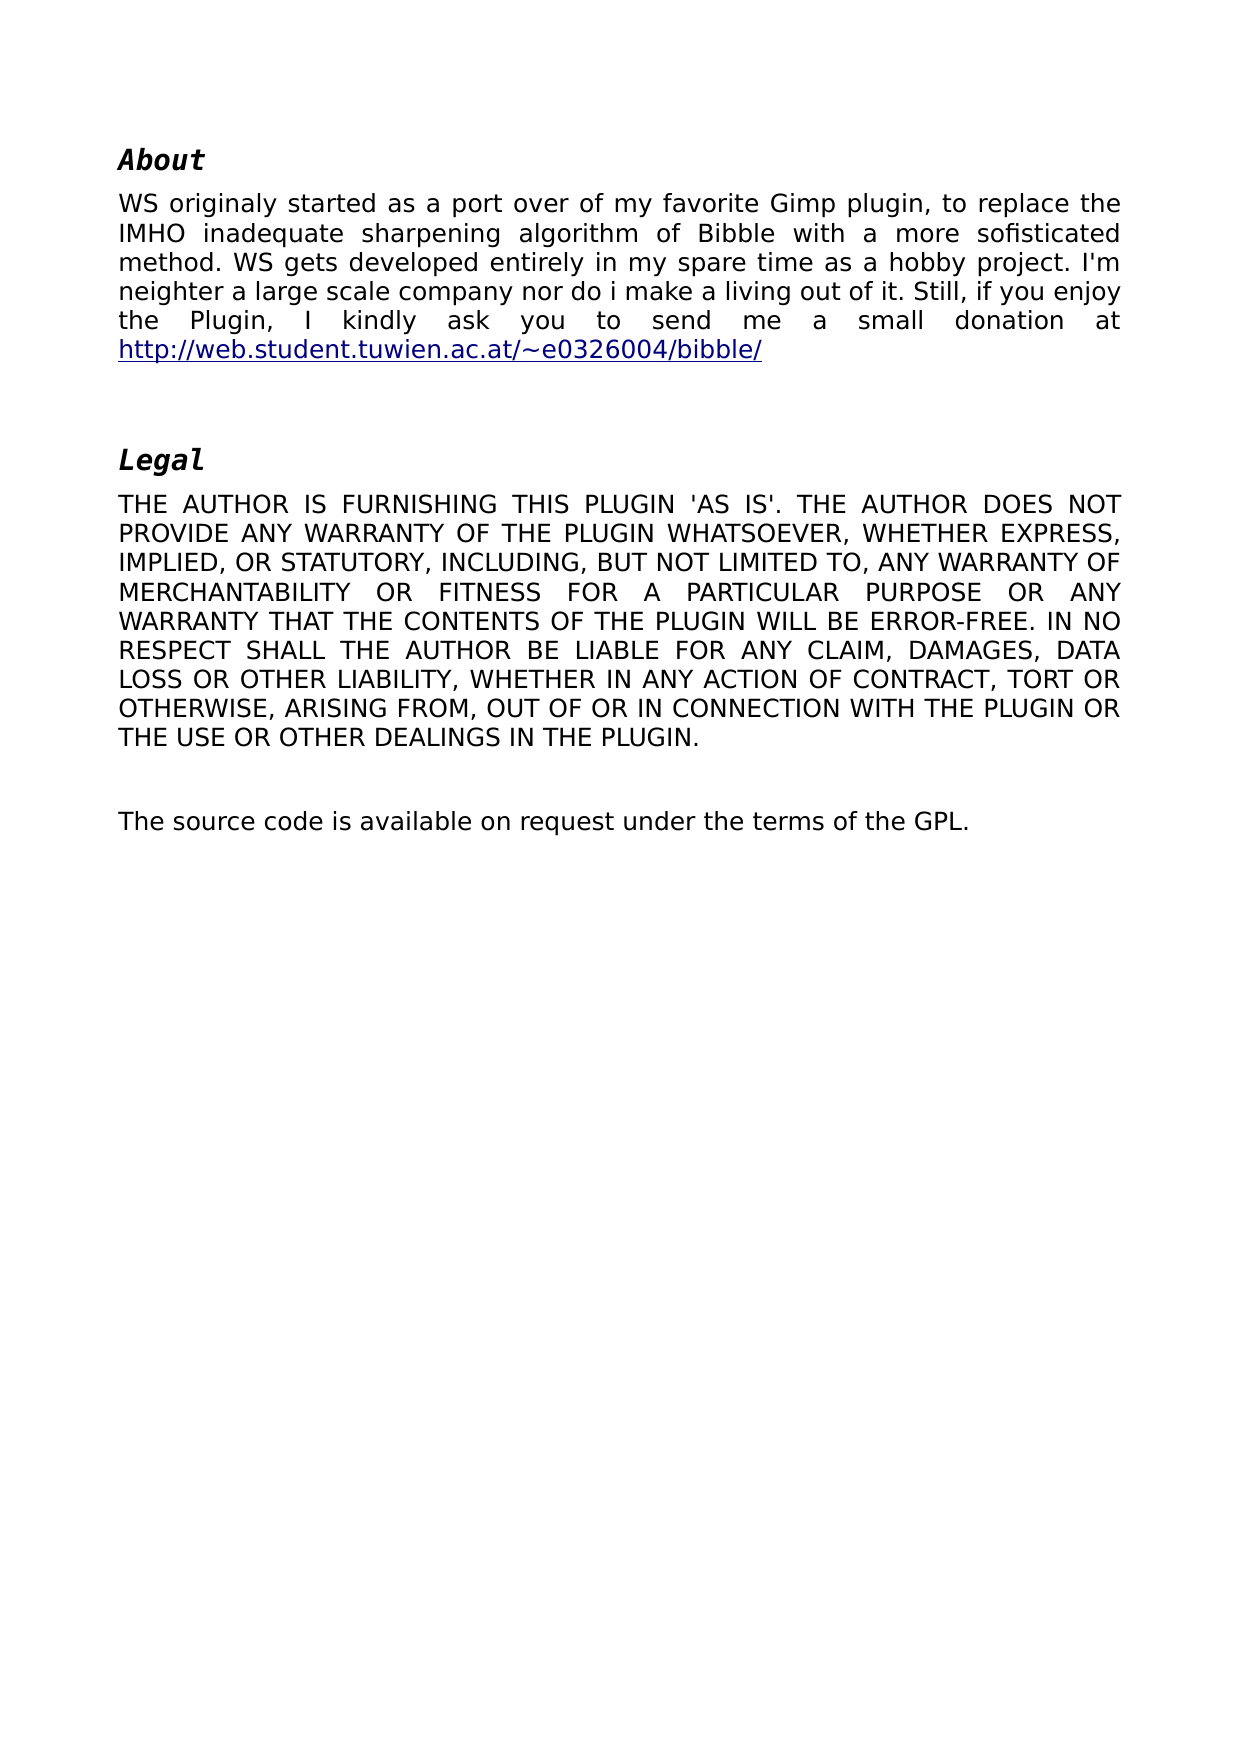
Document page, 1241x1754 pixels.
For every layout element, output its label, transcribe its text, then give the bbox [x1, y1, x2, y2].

text The source code is available on request under the terms of the GPL. [118, 807, 1122, 836]
subtitle About [118, 143, 1122, 177]
text WS originaly started as a port over of my favorite Gimp plugin, to replace the IMHO inadequate sharpening algorithm of Bibble with a more sofisticated method. WS gets developed entirely in my spare time as a hobby project. I'm neighter a large scale company nor do i make a living out of it. Still, if you enjoy the Plugin, I kindly ask you to send me a small donation at http://web.student.tuwien.ac.at/~e0326004/bibble/ [118, 189, 1122, 364]
text THE AUTHOR IS FURNISHING THIS PLUGIN 'AS IS'. THE AUTHOR DOES NOT PROVIDE ANY WARRANTY OF THE PLUGIN WHATSOEVER, WHETHER EXPRESS, IMPLIED, OR STATUTORY, INCLUDING, BUT NOT LIMITED TO, ANY WARRANTY OF MERCHANTABILITY OR FITNESS FOR A PARTICULAR PURPOSE OR ANY WARRANTY THAT THE CONTENTS OF THE PLUGIN WILL BE ERROR-FREE. IN NO RESPECT SHALL THE AUTHOR BE LIABLE FOR ANY CLAIM, DAMAGES, DATA LOSS OR OTHER LIABILITY, WHETHER IN ANY ACTION OF CONTRACT, TORT OR OTHERWISE, ARISING FROM, OUT OF OR IN CONNECTION WITH THE PLUGIN OR THE USE OR OTHER DEALINGS IN THE PLUGIN. [118, 490, 1122, 753]
subtitle Legal [118, 444, 1122, 478]
